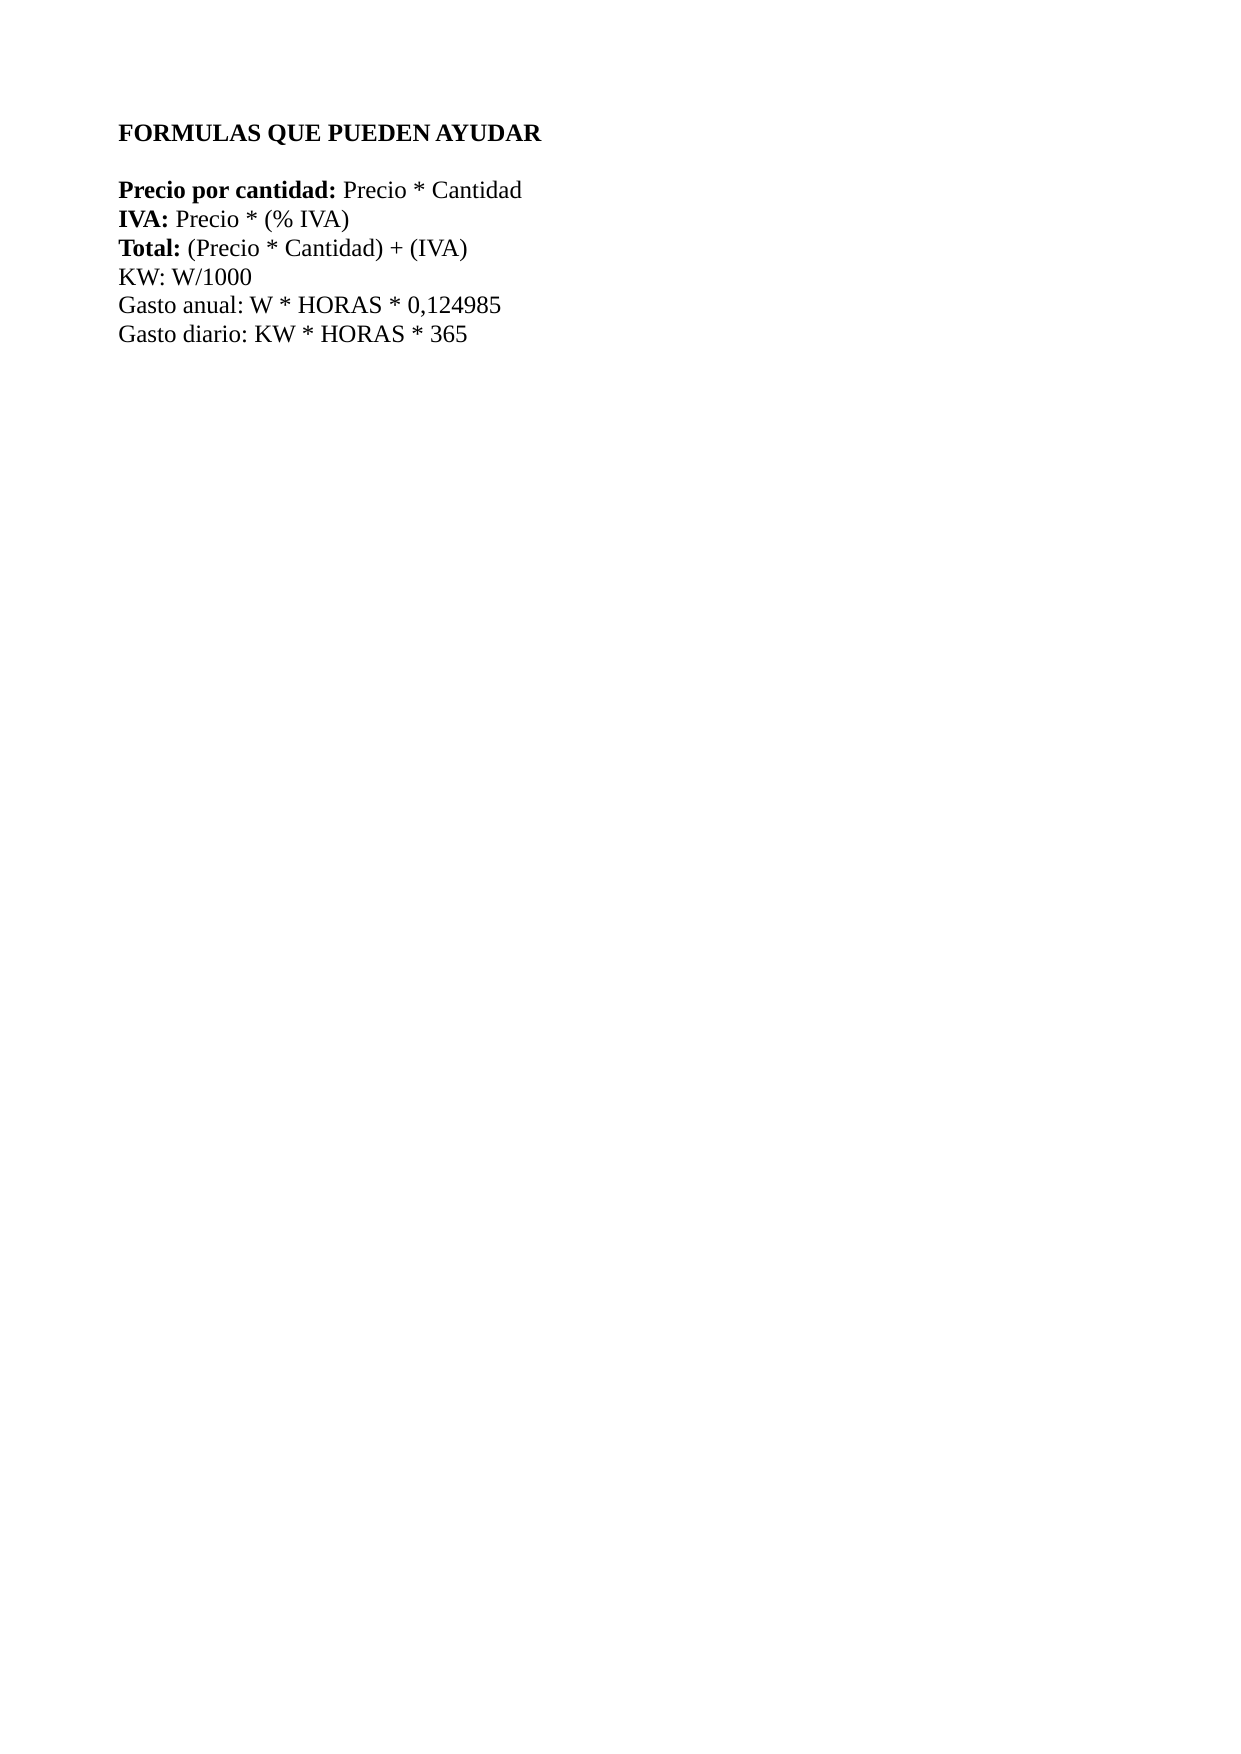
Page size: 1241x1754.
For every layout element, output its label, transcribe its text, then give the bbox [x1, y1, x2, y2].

text Gasto diario: KW * HORAS * 365 [118, 319, 1122, 348]
text Gasto anual: W * HORAS * 0,124985 [118, 291, 1122, 319]
text IVA: Precio * (% IVA) [118, 204, 1122, 233]
text Precio por cantidad: Precio * Cantidad [118, 176, 1122, 204]
text KW: W/1000 [118, 262, 1122, 291]
text FORMULAS QUE PUEDEN AYUDAR [118, 118, 1122, 147]
text Total: (Precio * Cantidad) + (IVA) [118, 233, 1122, 262]
